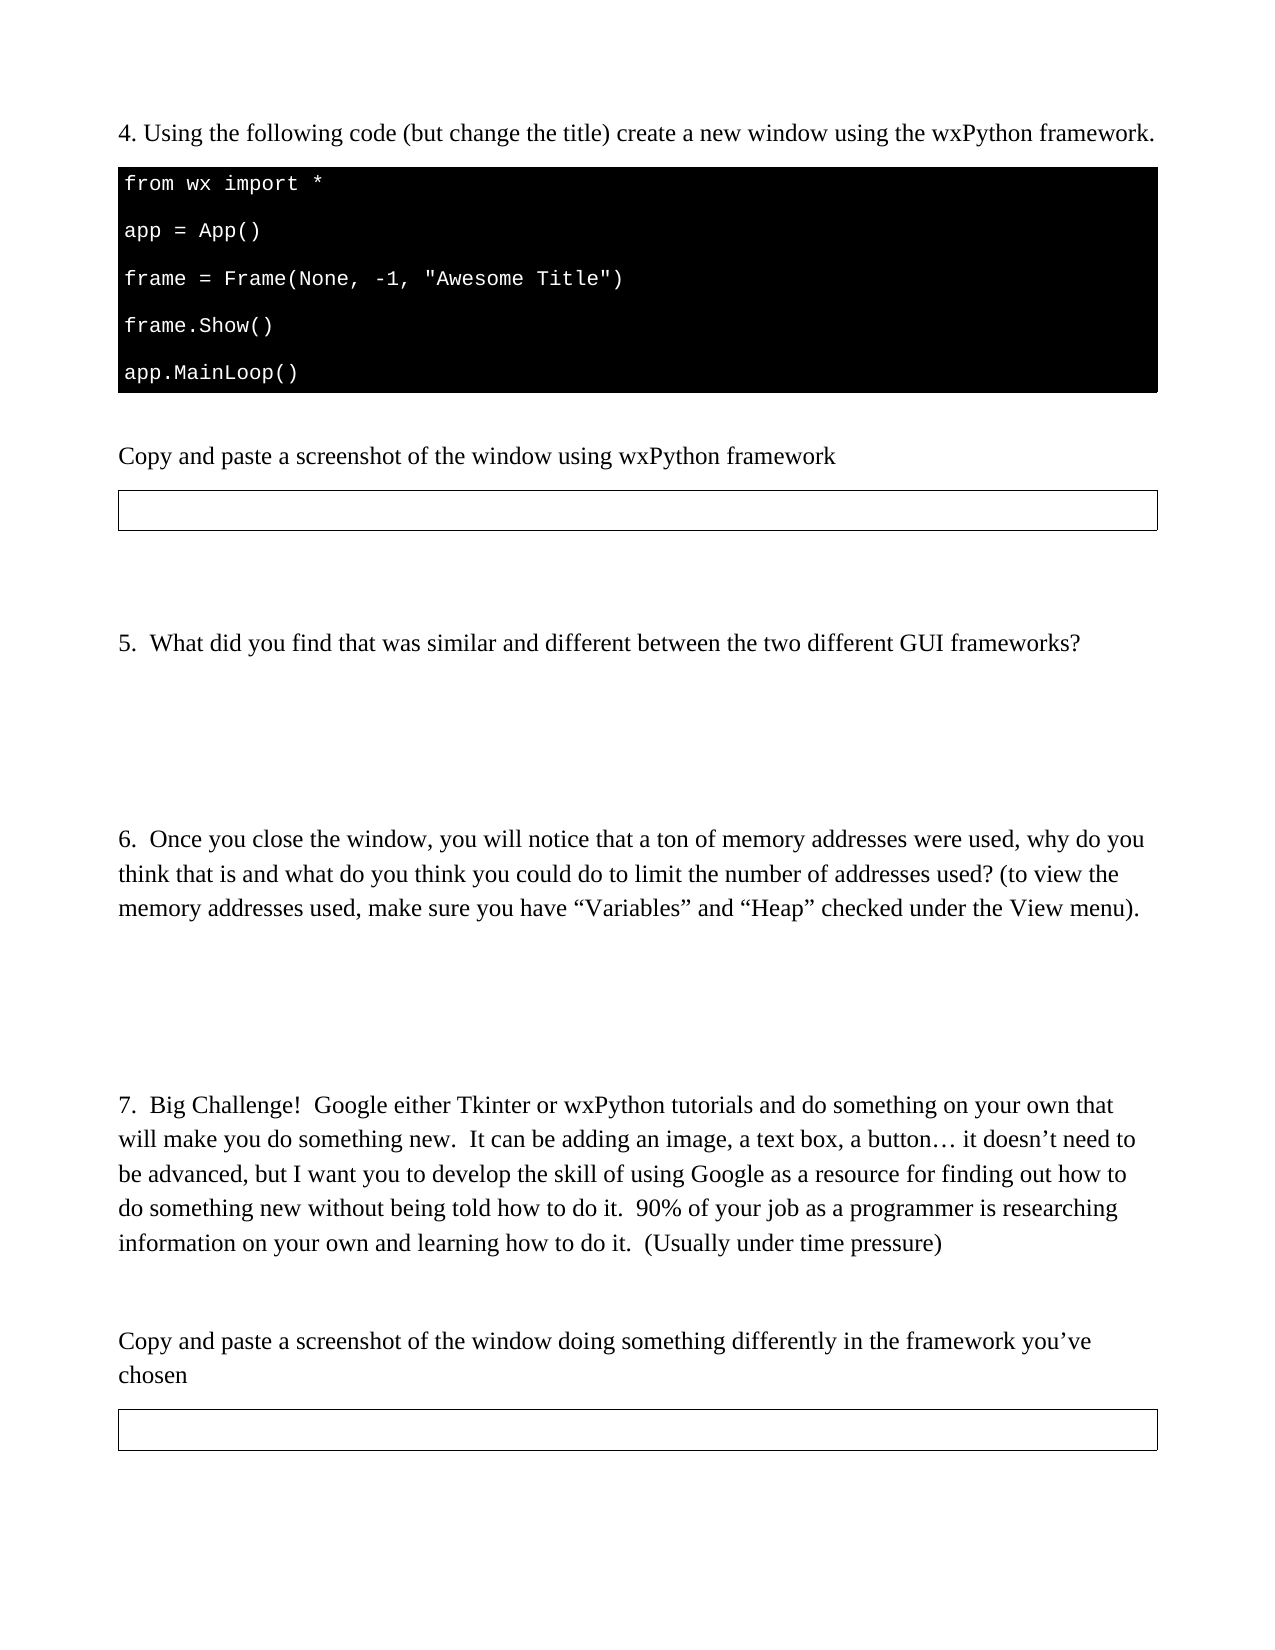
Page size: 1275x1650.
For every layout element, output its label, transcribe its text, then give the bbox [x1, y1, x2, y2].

text Copy and paste a screenshot of the window doing something differently in the framework you’ve chosen [118, 1326, 1157, 1389]
text 6. Once you close the window, you will notice that a ton of memory addresses were used, why do you think that is and what do you think you could do to limit the number of addresses used? (to view the memory addresses used, make sure you have “Variables” and “Heap” checked under the View menu). [118, 824, 1157, 922]
table_header from wx import * app = App() frame = Frame(None, -1, "Awesome Title") frame.Show() app.MainLoop() [119, 168, 1157, 392]
text 4. Using the following code (but change the title) create a new window using the wxPython framework. [118, 118, 1157, 147]
text 5. What did you find that was similar and different between the two different GUI frameworks? [118, 628, 1157, 657]
text Copy and paste a screenshot of the window using wxPython framework [118, 441, 1157, 469]
table_header [119, 1410, 1157, 1450]
table_header [119, 491, 1157, 530]
text 7. Big Challenge! Google either Tkinter or wxPython tutorials and do something on your own that will make you do something new. It can be adding an image, a text box, a button… it doesn’t need to be advanced, but I want you to develop the skill of using Google as a resource for finding out how to do something new without being told how to do it. 90% of your job as a programmer is researching information on your own and learning how to do it. (Usually under time pressure) [118, 1090, 1157, 1256]
